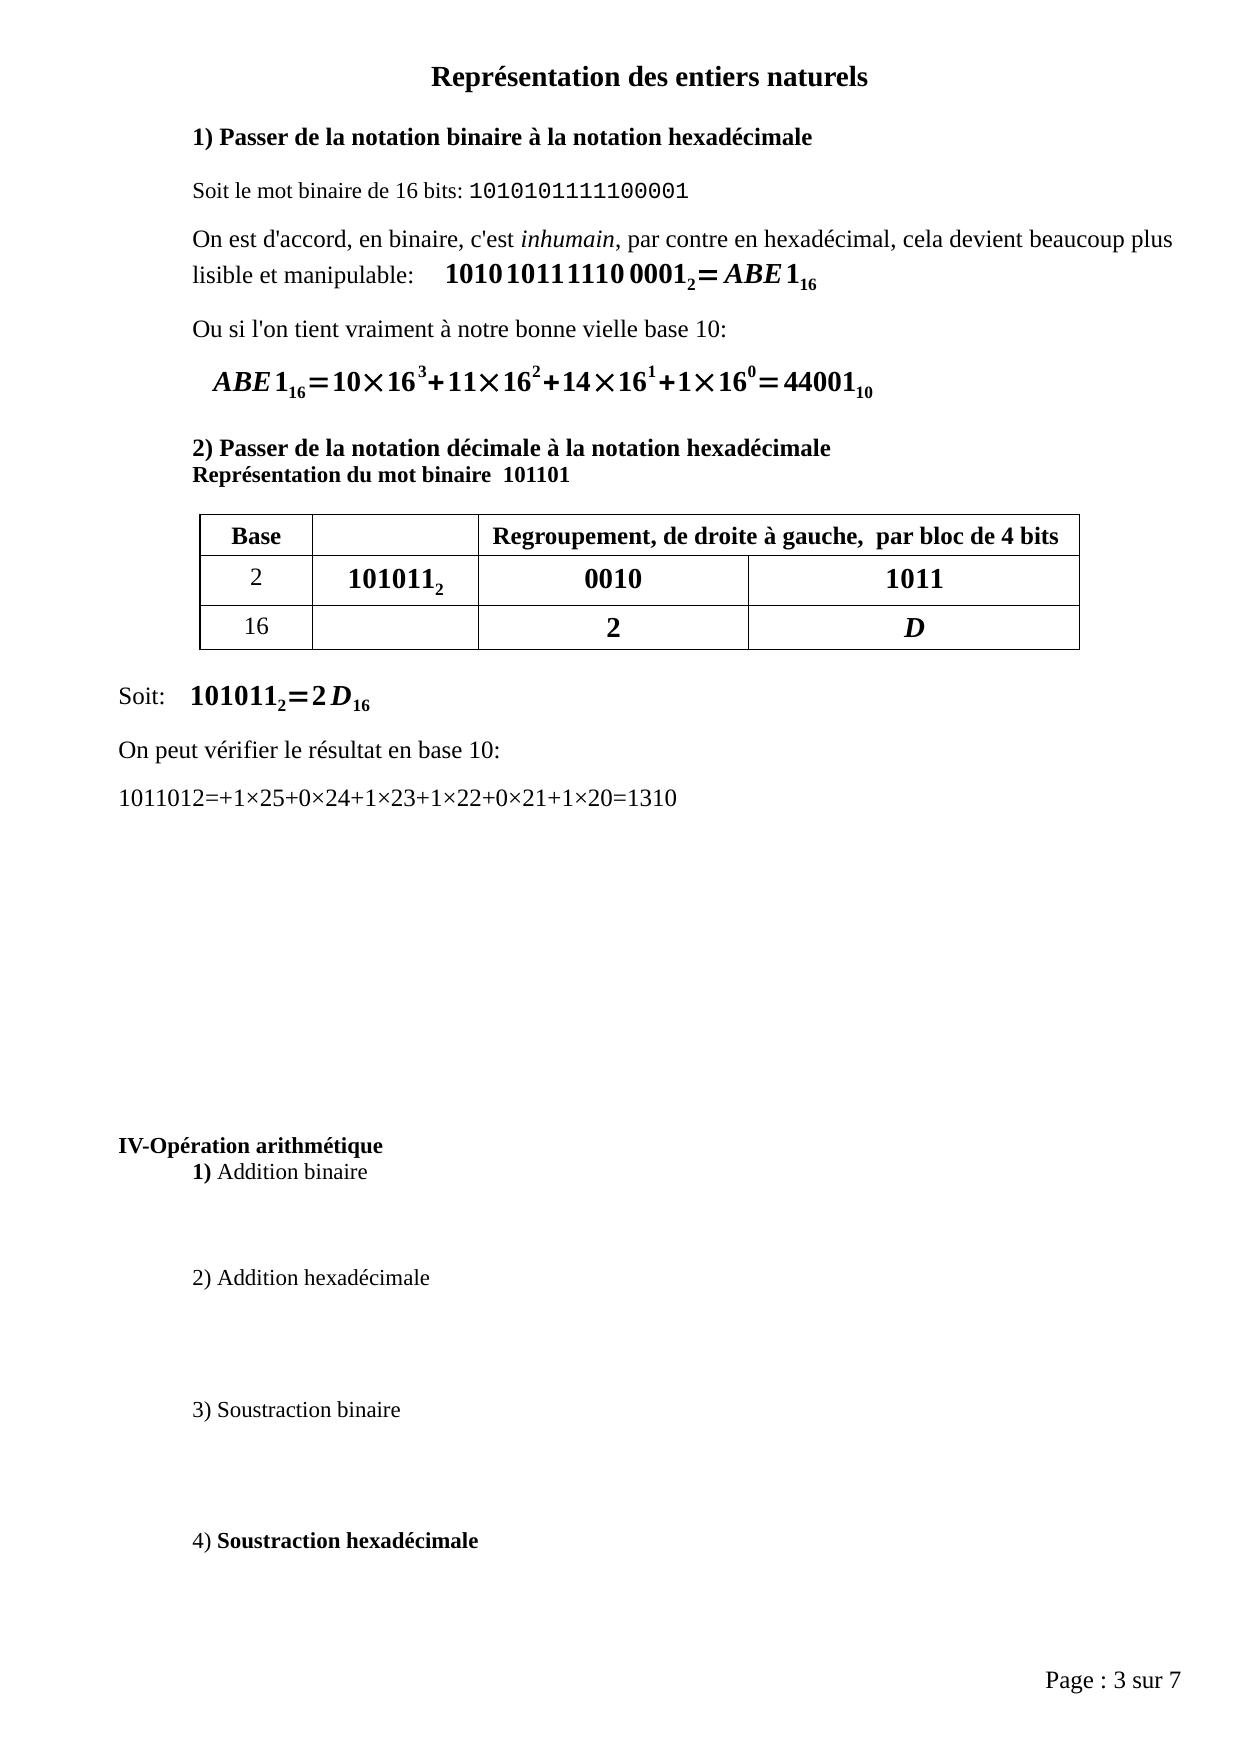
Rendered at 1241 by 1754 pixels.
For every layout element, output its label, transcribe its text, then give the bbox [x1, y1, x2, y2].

text 2) Addition hexadécimale [118, 1264, 1181, 1290]
text On peut vérifier le résultat en base 10: [118, 735, 1181, 764]
text On est d'accord, en binaire, c'est inhumain, par contre en hexadécimal, cela devient beaucoup plus lisible et manipulable: ​ [118, 224, 1181, 294]
table_header [313, 515, 478, 555]
text 3) Soustraction binaire [118, 1396, 1181, 1422]
table_cell [479, 606, 748, 649]
table_cell 2 [201, 556, 312, 604]
text Représentation du mot binaire 101101 [118, 461, 1181, 488]
text 1011012​=+1×25+0×24+1×23+1×22+0×21+1×20=1310​ [118, 783, 1181, 812]
text Ou si l'on tient vraiment à notre bonne vielle base 10: [118, 314, 1181, 342]
table_cell [749, 606, 1079, 649]
table_cell [479, 556, 748, 604]
table_cell [313, 606, 478, 649]
text 1) Passer de la notation binaire à la notation hexadécimale [118, 122, 1181, 151]
text 2) Passer de la notation décimale à la notation hexadécimale [118, 433, 1181, 461]
text 1) Addition binaire [118, 1158, 1181, 1185]
text 4) Soustraction hexadécimale [118, 1527, 1181, 1554]
table_header Regroupement, de droite à gauche, par bloc de 4 bits [479, 515, 1079, 555]
text Soit le mot binaire de 16 bits: 1010101111100001 [118, 177, 1181, 205]
text IV-Opération arithmétique [118, 1132, 1181, 1158]
table_cell [313, 556, 478, 604]
table_cell [749, 556, 1079, 604]
table_cell 16 [201, 606, 312, 649]
table_header Base [201, 515, 312, 555]
text Soit: ​ [118, 679, 1181, 715]
